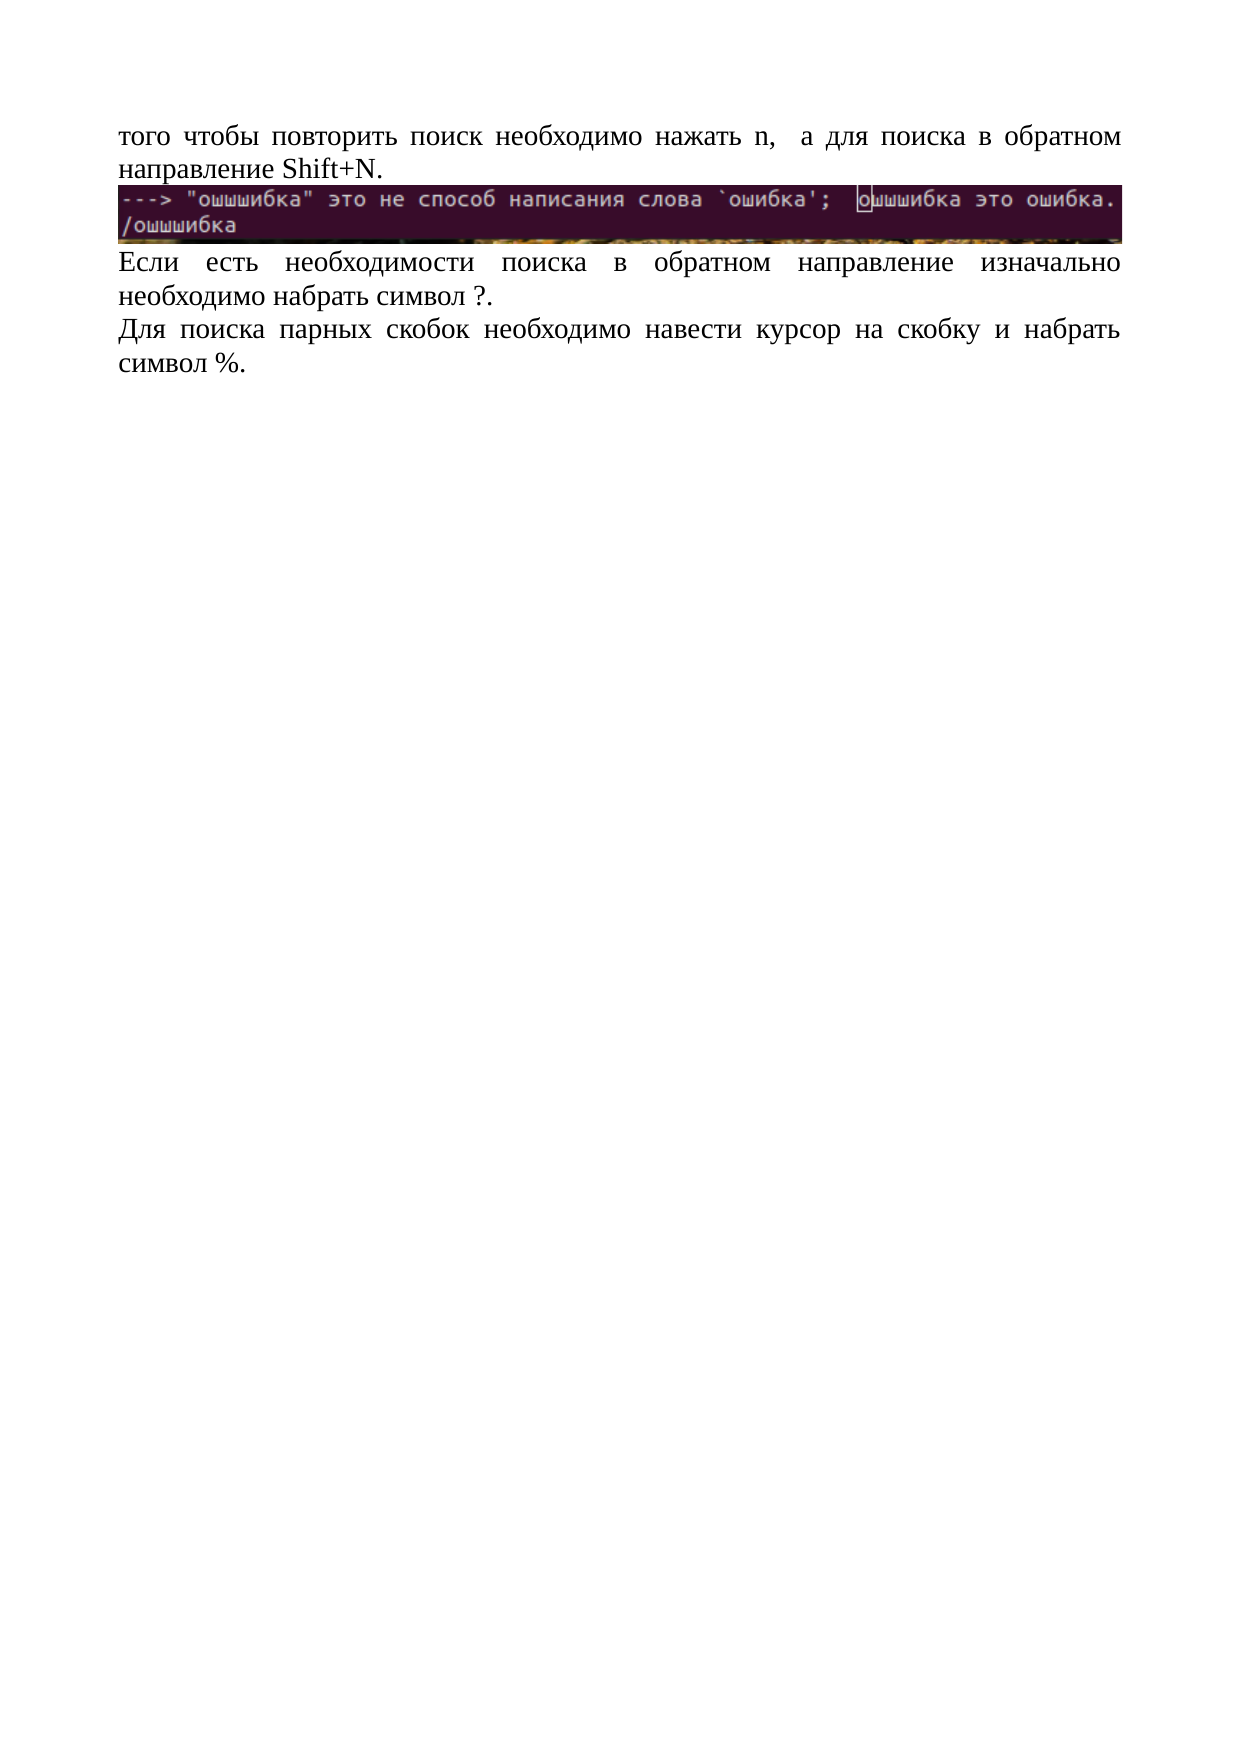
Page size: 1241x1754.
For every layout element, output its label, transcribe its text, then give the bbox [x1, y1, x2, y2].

picture [118, 185, 1123, 244]
text Для поиска парных скобок необходимо навести курсор на скобку и набрать символ %. [118, 311, 1122, 378]
text Если есть необходимости поиска в обратном направление изначально необходимо набрать символ ?. [118, 244, 1122, 311]
text того чтобы повторить поиск необходимо нажать n, а для поиска в обратном направление Shift+N. [118, 118, 1122, 185]
